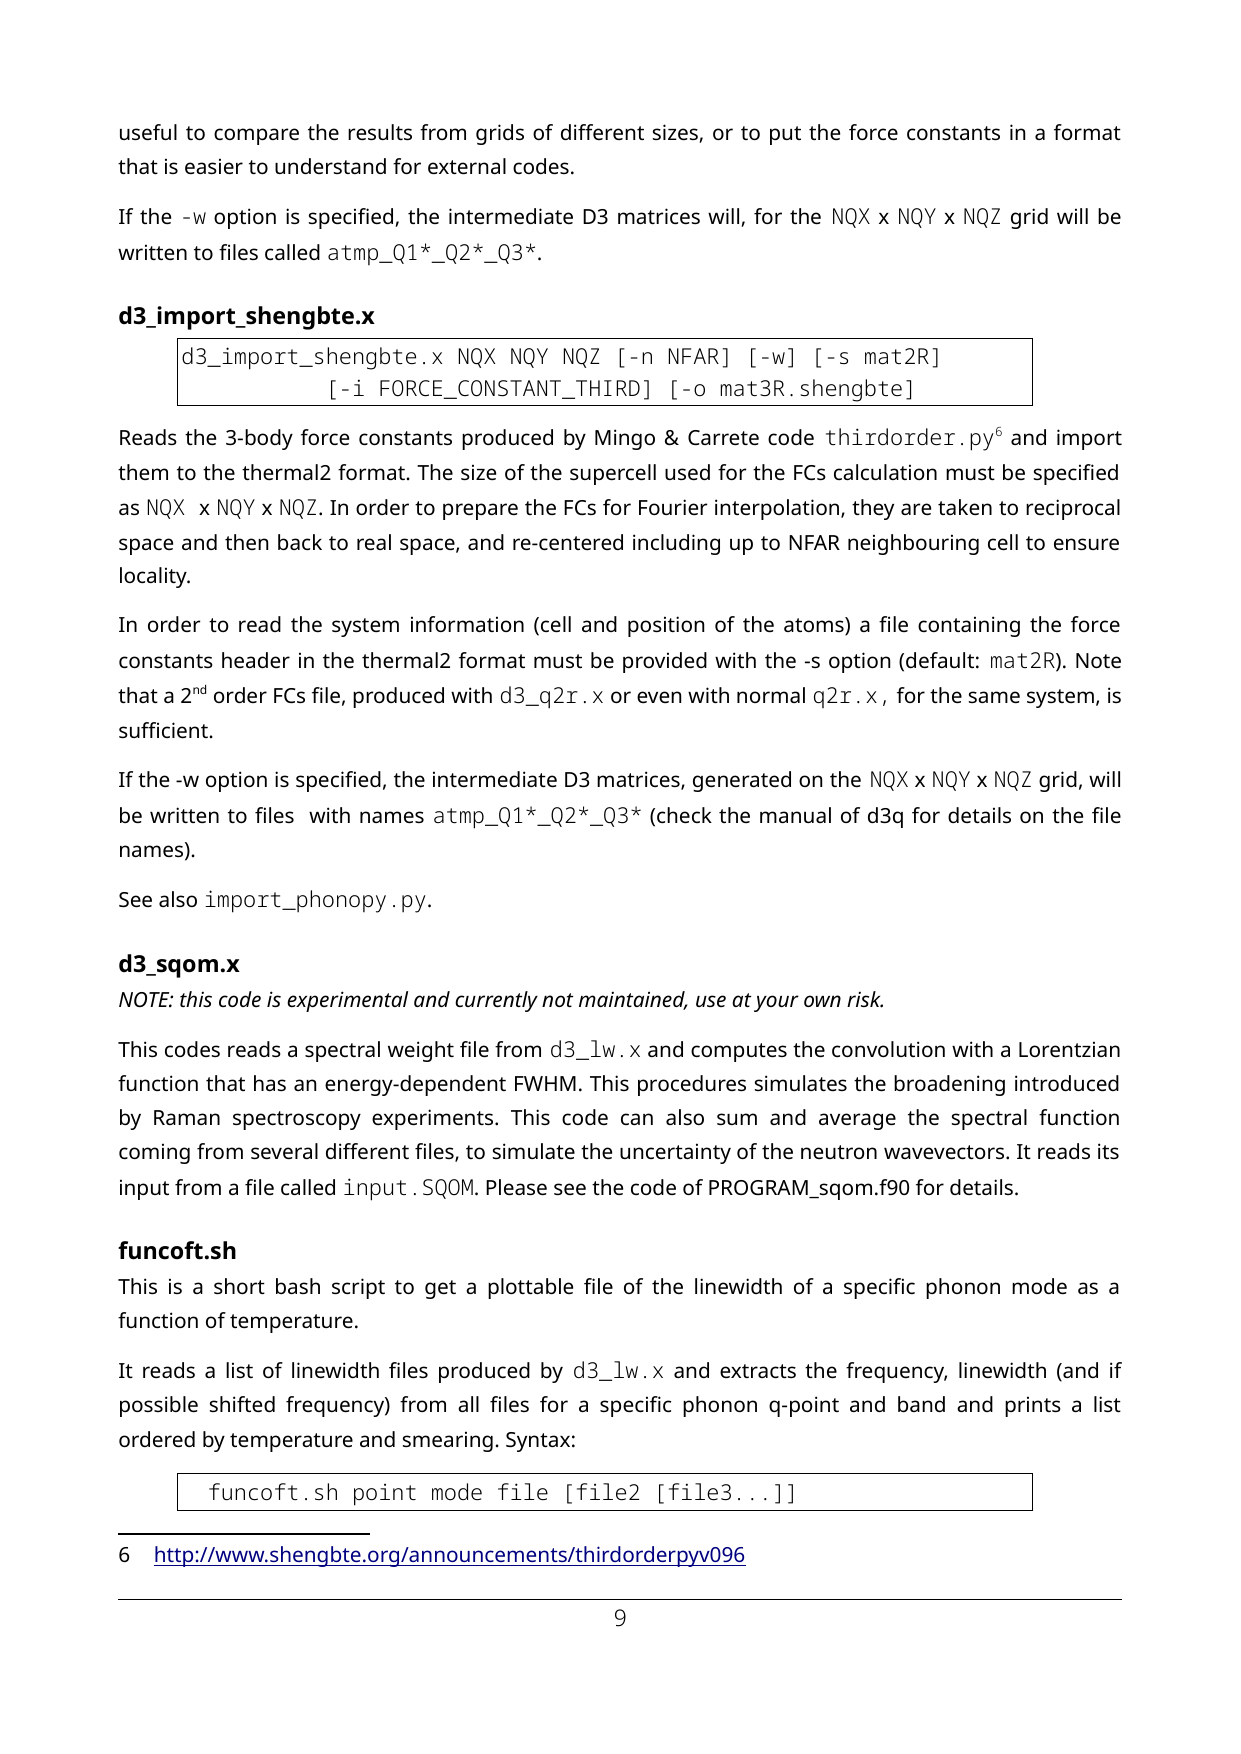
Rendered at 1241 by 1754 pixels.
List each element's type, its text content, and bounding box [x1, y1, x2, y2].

text In order to read the system information (cell and position of the atoms) a file containing the force constants header in the thermal2 format must be provided with the -s option (default: mat2R). Note that a 2nd order FCs file, produced with d3_q2r.x or even with normal q2r.x, for the same system, is sufficient. [118, 610, 1122, 744]
text Reads the 3-body force constants produced by Mingo & Carrete code thirdorder.py and import them to the thermal2 format. The size of the supercell used for the FCs calculation must be specified as NQX x NQY x NQZ. In order to prepare the FCs for Fourier interpolation, they are taken to reciprocal space and then back to real space, and re-centered including up to NFAR neighbouring cell to ensure locality. [118, 422, 1122, 590]
text This codes reads a spectral weight file from d3_lw.x and computes the convolution with a Lorentzian function that has an energy-dependent FWHM. This procedures simulates the broadening introduced by Raman spectroscopy experiments. This code can also sum and average the spectral function coming from several different files, to simulate the uncertainty of the neutron wavevectors. It reads its input from a file called input.SQOM. Please see the code of PROGRAM_sqom.f90 for details. [118, 1034, 1122, 1201]
text funcoft.sh point mode file [file2 [file3...]] [178, 1474, 1032, 1510]
text d3_import_shengbte.x NQX NQY NQZ [-n NFAR] [-w] [-s mat2R] [-i FORCE_CONSTANT_THIRD] [-o mat3R.shengbte] [178, 339, 1032, 405]
text http://www.shengbte.org/announcements/thirdorderpyv096 [118, 1541, 1122, 1569]
text It reads a list of linewidth files produced by d3_lw.x and extracts the frequency, linewidth (and if possible shifted frequency) from all files for a specific phonon q-point and band and prints a list ordered by temperature and smearing. Syntax: [118, 1355, 1122, 1453]
text If the -w option is specified, the intermediate D3 matrices will, for the NQX x NQY x NQZ grid will be written to files called atmp_Q1*_Q2*_Q3*. [118, 201, 1122, 266]
text See also import_phonopy.py. [118, 884, 1122, 914]
subtitle d3_sqom.x [118, 947, 1122, 979]
text If the -w option is specified, the intermediate D3 matrices, generated on the NQX x NQY x NQZ grid, will be written to files with names atmp_Q1*_Q2*_Q3* (check the manual of d3q for details on the file names). [118, 764, 1122, 864]
text This is a short bash script to get a plottable file of the linewidth of a specific phonon mode as a function of temperature. [118, 1272, 1122, 1335]
text useful to compare the results from grids of different sizes, or to put the force constants in a format that is easier to understand for external codes. [118, 118, 1122, 181]
text NOTE: this code is experimental and currently not maintained, use at your own risk. [118, 985, 1122, 1013]
subtitle d3_import_shengbte.x [118, 299, 1122, 331]
subtitle funcoft.sh [118, 1234, 1122, 1266]
